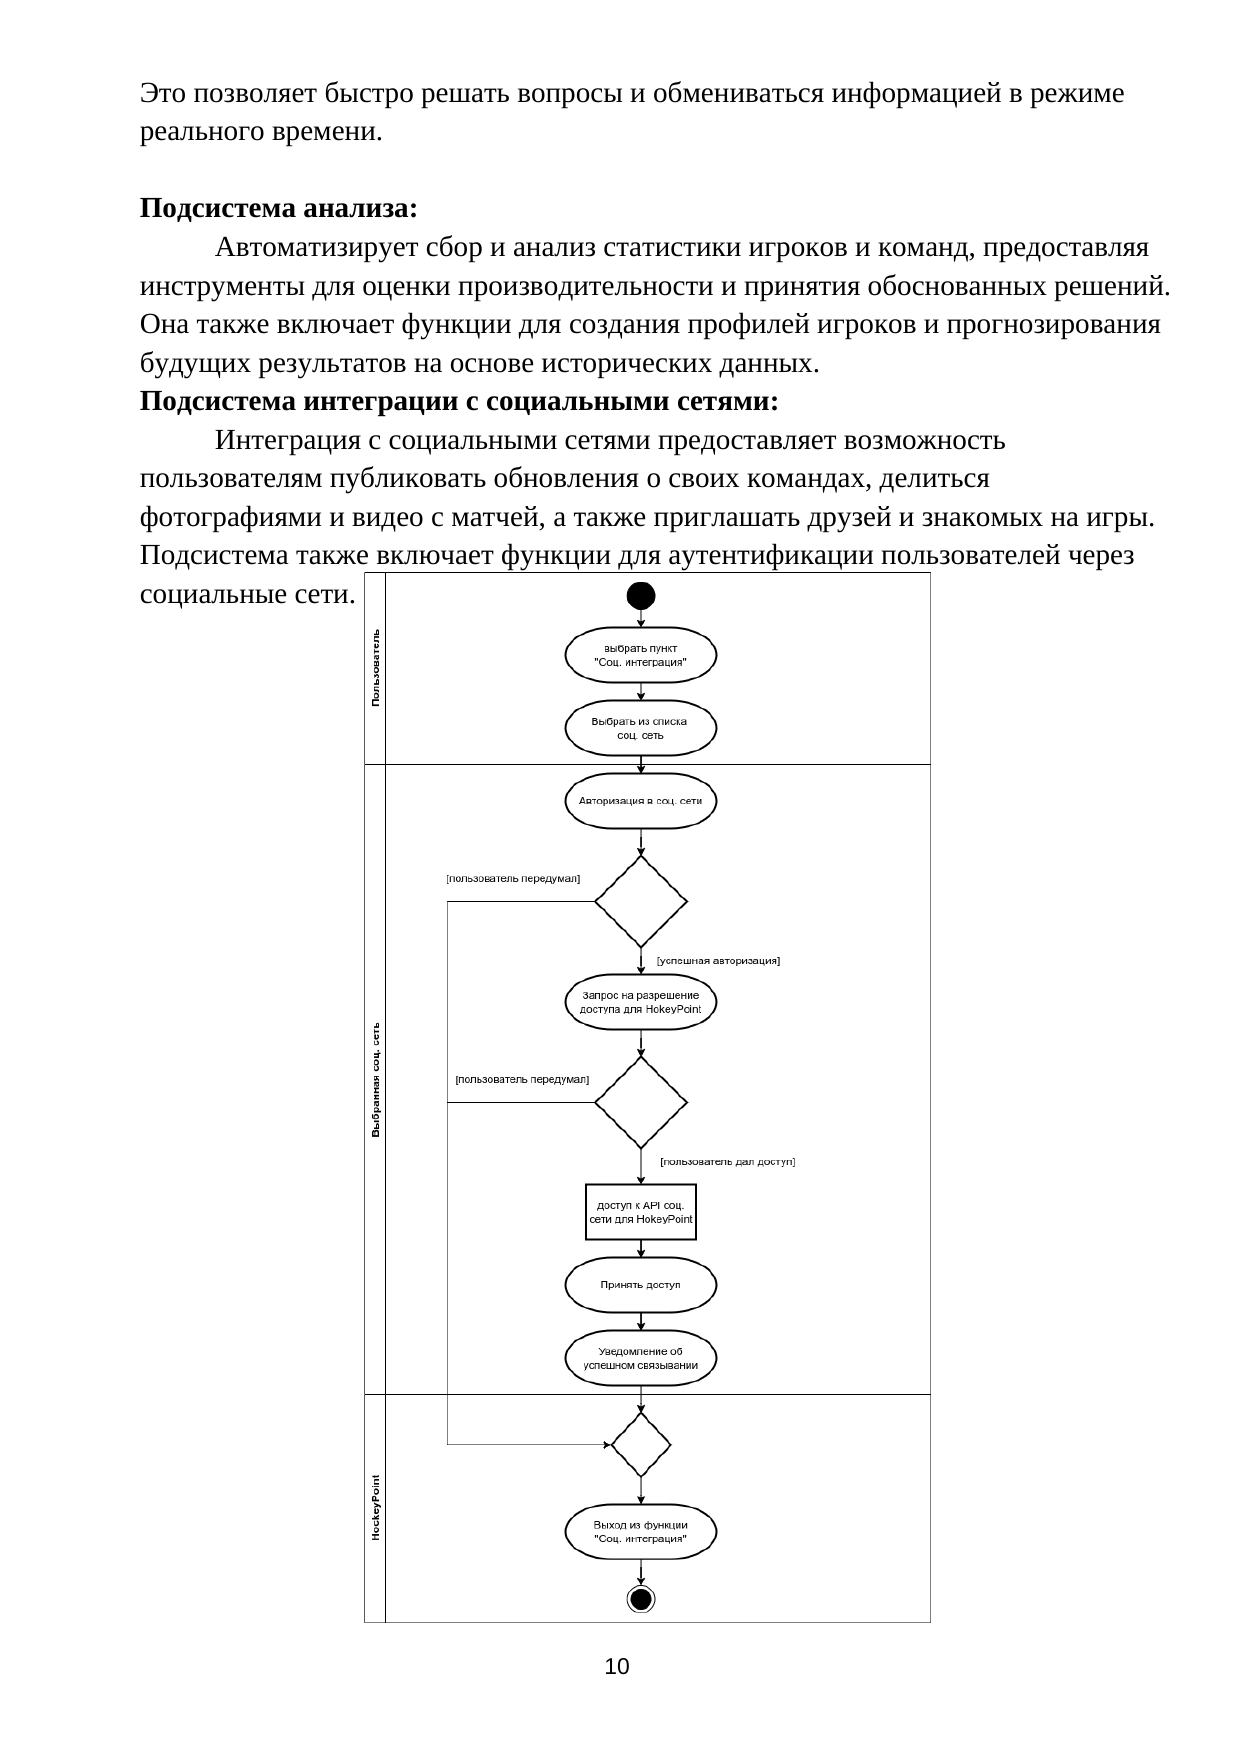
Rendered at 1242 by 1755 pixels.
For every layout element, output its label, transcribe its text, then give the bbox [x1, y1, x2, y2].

text Подсистема анализа: [139, 191, 1173, 224]
text Автоматизирует сбор и анализ статистики игроков и команд, предоставляя инструменты для оценки производительности и принятия обоснованных решений. Она также включает функции для создания профилей игроков и прогнозирования будущих результатов на основе исторических данных. [139, 229, 1173, 378]
text Интеграция с социальными сетями предоставляет возможность пользователям публиковать обновления о своих командах, делиться фотографиями и видео с матчей, а также приглашать друзей и знакомых на игры. [139, 422, 1173, 532]
text Подсистема также включает функции для аутентификации пользователей через социальные сети. [139, 537, 1173, 609]
picture [364, 572, 931, 1623]
text Подсистема интеграции с социальными сетями: [139, 383, 1173, 417]
text Это позволяет быстро решать вопросы и обмениваться информацией в режиме реального времени. [139, 75, 1173, 147]
